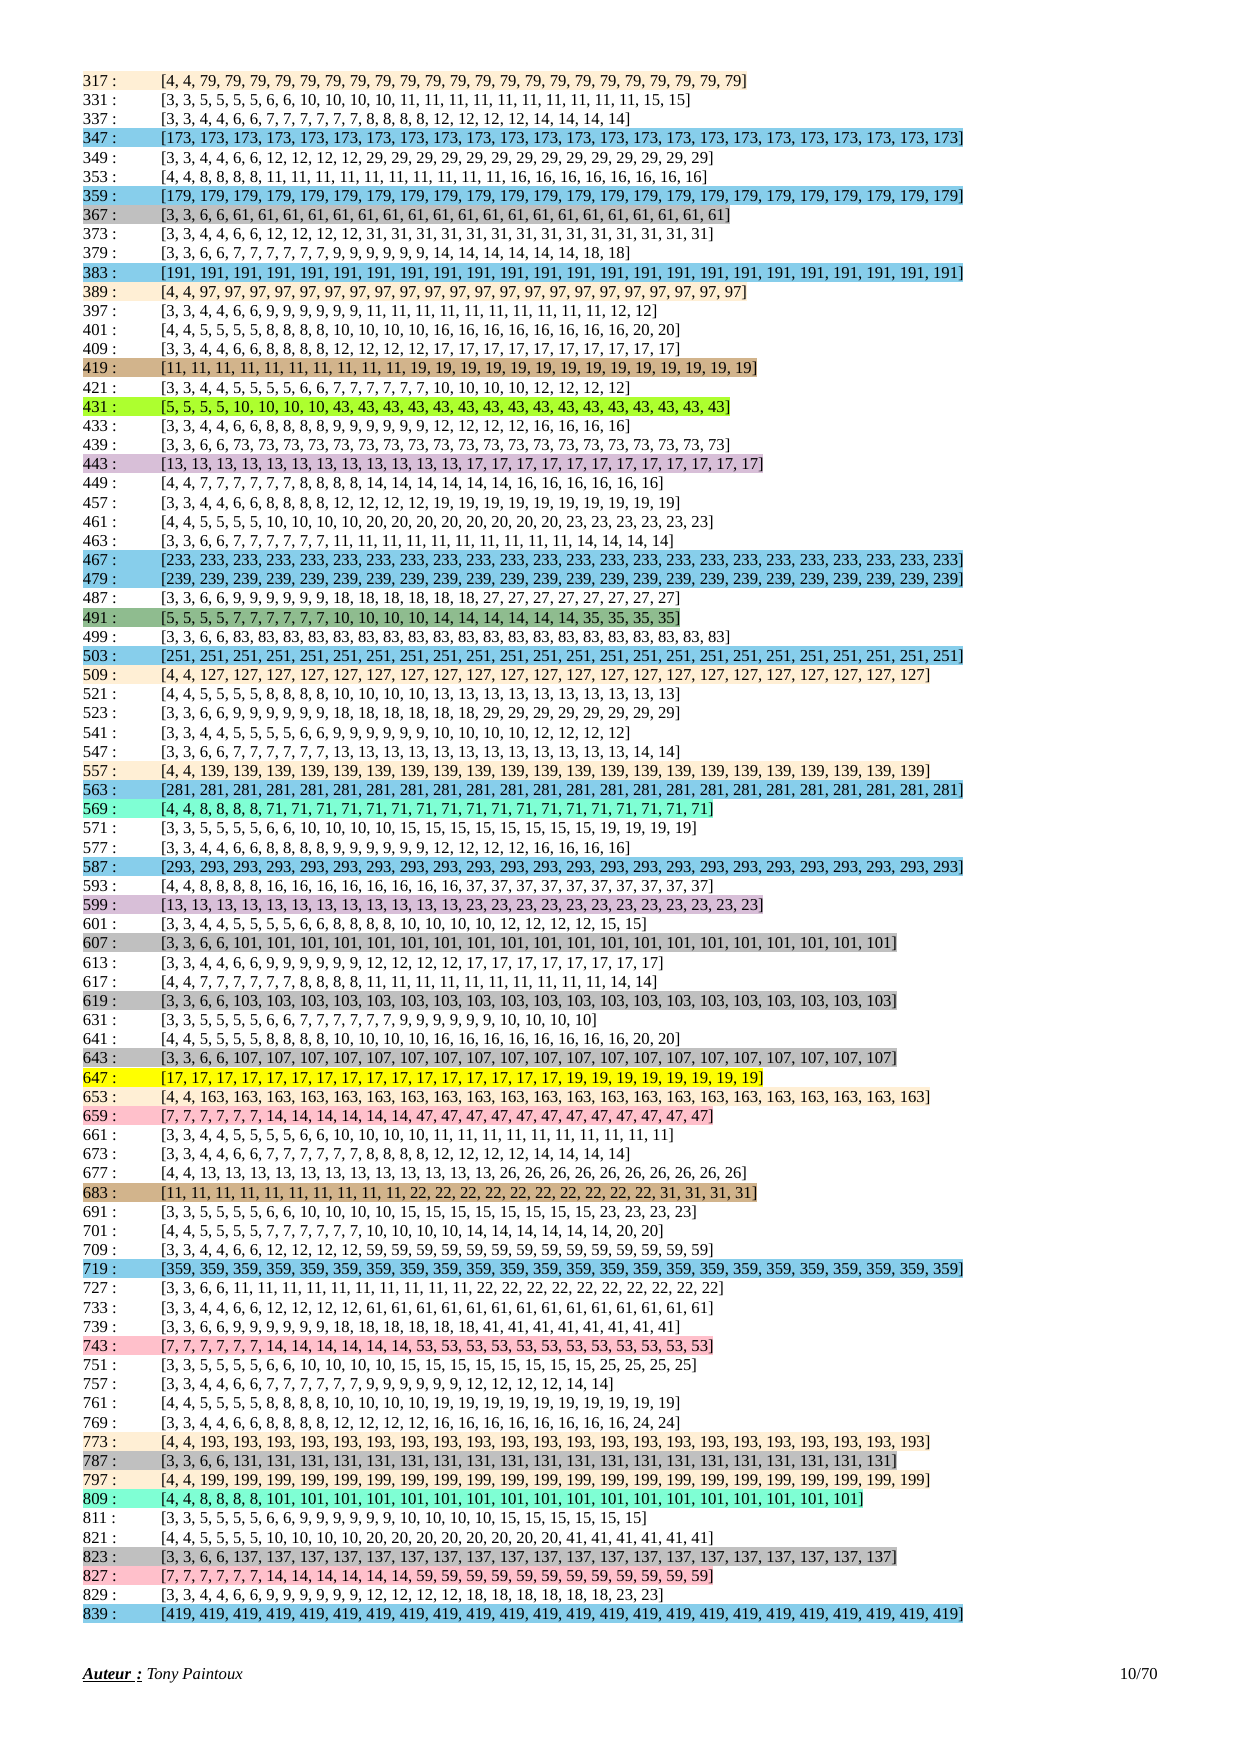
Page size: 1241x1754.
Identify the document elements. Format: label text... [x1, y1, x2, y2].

text 449 : [4, 4, 7, 7, 7, 7, 7, 7, 8, 8, 8, 8, 14, 14, 14, 14, 14, 14, 16, 16, 16, 16, 16, 16] [83, 473, 1157, 492]
text 727 : [3, 3, 6, 6, 11, 11, 11, 11, 11, 11, 11, 11, 11, 11, 22, 22, 22, 22, 22, 22, 22, 22, 22, 22] [83, 1278, 1157, 1297]
text 647 : [17, 17, 17, 17, 17, 17, 17, 17, 17, 17, 17, 17, 17, 17, 17, 17, 19, 19, 19, 19, 19, 19, 19, 19] [83, 1067, 1157, 1087]
text 683 : [11, 11, 11, 11, 11, 11, 11, 11, 11, 11, 22, 22, 22, 22, 22, 22, 22, 22, 22, 22, 31, 31, 31, 31] [83, 1182, 1157, 1202]
text 349 : [3, 3, 4, 4, 6, 6, 12, 12, 12, 12, 29, 29, 29, 29, 29, 29, 29, 29, 29, 29, 29, 29, 29, 29] [83, 147, 1157, 167]
text 773 : [4, 4, 193, 193, 193, 193, 193, 193, 193, 193, 193, 193, 193, 193, 193, 193, 193, 193, 193, 193, 193, 193, 193, 193] [83, 1432, 1157, 1451]
text 653 : [4, 4, 163, 163, 163, 163, 163, 163, 163, 163, 163, 163, 163, 163, 163, 163, 163, 163, 163, 163, 163, 163, 163, 163] [83, 1087, 1157, 1106]
text 439 : [3, 3, 6, 6, 73, 73, 73, 73, 73, 73, 73, 73, 73, 73, 73, 73, 73, 73, 73, 73, 73, 73, 73, 73] [83, 435, 1157, 454]
text 563 : [281, 281, 281, 281, 281, 281, 281, 281, 281, 281, 281, 281, 281, 281, 281, 281, 281, 281, 281, 281, 281, 281, 281, 281] [83, 780, 1157, 799]
text 571 : [3, 3, 5, 5, 5, 5, 6, 6, 10, 10, 10, 10, 15, 15, 15, 15, 15, 15, 15, 15, 19, 19, 19, 19] [83, 818, 1157, 837]
text 491 : [5, 5, 5, 5, 7, 7, 7, 7, 7, 7, 10, 10, 10, 10, 14, 14, 14, 14, 14, 14, 35, 35, 35, 35] [83, 607, 1157, 627]
text 503 : [251, 251, 251, 251, 251, 251, 251, 251, 251, 251, 251, 251, 251, 251, 251, 251, 251, 251, 251, 251, 251, 251, 251, 251] [83, 646, 1157, 665]
text 797 : [4, 4, 199, 199, 199, 199, 199, 199, 199, 199, 199, 199, 199, 199, 199, 199, 199, 199, 199, 199, 199, 199, 199, 199] [83, 1470, 1157, 1489]
text 701 : [4, 4, 5, 5, 5, 5, 7, 7, 7, 7, 7, 7, 10, 10, 10, 10, 14, 14, 14, 14, 14, 14, 20, 20] [83, 1221, 1157, 1240]
text 461 : [4, 4, 5, 5, 5, 5, 10, 10, 10, 10, 20, 20, 20, 20, 20, 20, 20, 20, 23, 23, 23, 23, 23, 23] [83, 512, 1157, 531]
text 677 : [4, 4, 13, 13, 13, 13, 13, 13, 13, 13, 13, 13, 13, 13, 26, 26, 26, 26, 26, 26, 26, 26, 26, 26] [83, 1163, 1157, 1182]
text 421 : [3, 3, 4, 4, 5, 5, 5, 5, 6, 6, 7, 7, 7, 7, 7, 7, 10, 10, 10, 10, 12, 12, 12, 12] [83, 377, 1157, 397]
text 353 : [4, 4, 8, 8, 8, 8, 11, 11, 11, 11, 11, 11, 11, 11, 11, 11, 16, 16, 16, 16, 16, 16, 16, 16] [83, 167, 1157, 186]
text 389 : [4, 4, 97, 97, 97, 97, 97, 97, 97, 97, 97, 97, 97, 97, 97, 97, 97, 97, 97, 97, 97, 97, 97, 97] [83, 282, 1157, 301]
text 499 : [3, 3, 6, 6, 83, 83, 83, 83, 83, 83, 83, 83, 83, 83, 83, 83, 83, 83, 83, 83, 83, 83, 83, 83] [83, 627, 1157, 646]
text 719 : [359, 359, 359, 359, 359, 359, 359, 359, 359, 359, 359, 359, 359, 359, 359, 359, 359, 359, 359, 359, 359, 359, 359, 359] [83, 1259, 1157, 1278]
text 757 : [3, 3, 4, 4, 6, 6, 7, 7, 7, 7, 7, 7, 9, 9, 9, 9, 9, 9, 12, 12, 12, 12, 14, 14] [83, 1374, 1157, 1393]
text 839 : [419, 419, 419, 419, 419, 419, 419, 419, 419, 419, 419, 419, 419, 419, 419, 419, 419, 419, 419, 419, 419, 419, 419, 419] [83, 1604, 1157, 1623]
text 317 : [4, 4, 79, 79, 79, 79, 79, 79, 79, 79, 79, 79, 79, 79, 79, 79, 79, 79, 79, 79, 79, 79, 79, 79] [83, 71, 1157, 90]
text 433 : [3, 3, 4, 4, 6, 6, 8, 8, 8, 8, 9, 9, 9, 9, 9, 9, 12, 12, 12, 12, 16, 16, 16, 16] [83, 416, 1157, 435]
text 479 : [239, 239, 239, 239, 239, 239, 239, 239, 239, 239, 239, 239, 239, 239, 239, 239, 239, 239, 239, 239, 239, 239, 239, 239] [83, 569, 1157, 588]
text 487 : [3, 3, 6, 6, 9, 9, 9, 9, 9, 9, 18, 18, 18, 18, 18, 18, 27, 27, 27, 27, 27, 27, 27, 27] [83, 588, 1157, 607]
text 641 : [4, 4, 5, 5, 5, 5, 8, 8, 8, 8, 10, 10, 10, 10, 16, 16, 16, 16, 16, 16, 16, 16, 20, 20] [83, 1029, 1157, 1048]
text 761 : [4, 4, 5, 5, 5, 5, 8, 8, 8, 8, 10, 10, 10, 10, 19, 19, 19, 19, 19, 19, 19, 19, 19, 19] [83, 1393, 1157, 1412]
text 367 : [3, 3, 6, 6, 61, 61, 61, 61, 61, 61, 61, 61, 61, 61, 61, 61, 61, 61, 61, 61, 61, 61, 61, 61] [83, 205, 1157, 224]
text 373 : [3, 3, 4, 4, 6, 6, 12, 12, 12, 12, 31, 31, 31, 31, 31, 31, 31, 31, 31, 31, 31, 31, 31, 31] [83, 224, 1157, 243]
text 769 : [3, 3, 4, 4, 6, 6, 8, 8, 8, 8, 12, 12, 12, 12, 16, 16, 16, 16, 16, 16, 16, 16, 24, 24] [83, 1412, 1157, 1432]
text 607 : [3, 3, 6, 6, 101, 101, 101, 101, 101, 101, 101, 101, 101, 101, 101, 101, 101, 101, 101, 101, 101, 101, 101, 101] [83, 933, 1157, 952]
text 617 : [4, 4, 7, 7, 7, 7, 7, 7, 8, 8, 8, 8, 11, 11, 11, 11, 11, 11, 11, 11, 11, 11, 14, 14] [83, 972, 1157, 991]
text 601 : [3, 3, 4, 4, 5, 5, 5, 5, 6, 6, 8, 8, 8, 8, 10, 10, 10, 10, 12, 12, 12, 12, 15, 15] [83, 914, 1157, 933]
text 811 : [3, 3, 5, 5, 5, 5, 6, 6, 9, 9, 9, 9, 9, 9, 10, 10, 10, 10, 15, 15, 15, 15, 15, 15] [83, 1508, 1157, 1527]
text 443 : [13, 13, 13, 13, 13, 13, 13, 13, 13, 13, 13, 13, 17, 17, 17, 17, 17, 17, 17, 17, 17, 17, 17, 17] [83, 454, 1157, 473]
text 827 : [7, 7, 7, 7, 7, 7, 14, 14, 14, 14, 14, 14, 59, 59, 59, 59, 59, 59, 59, 59, 59, 59, 59, 59] [83, 1566, 1157, 1585]
text 379 : [3, 3, 6, 6, 7, 7, 7, 7, 7, 7, 9, 9, 9, 9, 9, 9, 14, 14, 14, 14, 14, 14, 18, 18] [83, 243, 1157, 262]
text 463 : [3, 3, 6, 6, 7, 7, 7, 7, 7, 7, 11, 11, 11, 11, 11, 11, 11, 11, 11, 11, 14, 14, 14, 14] [83, 531, 1157, 550]
text 577 : [3, 3, 4, 4, 6, 6, 8, 8, 8, 8, 9, 9, 9, 9, 9, 9, 12, 12, 12, 12, 16, 16, 16, 16] [83, 837, 1157, 857]
text 673 : [3, 3, 4, 4, 6, 6, 7, 7, 7, 7, 7, 7, 8, 8, 8, 8, 12, 12, 12, 12, 14, 14, 14, 14] [83, 1144, 1157, 1163]
text 467 : [233, 233, 233, 233, 233, 233, 233, 233, 233, 233, 233, 233, 233, 233, 233, 233, 233, 233, 233, 233, 233, 233, 233, 233] [83, 550, 1157, 569]
text 547 : [3, 3, 6, 6, 7, 7, 7, 7, 7, 7, 13, 13, 13, 13, 13, 13, 13, 13, 13, 13, 13, 13, 14, 14] [83, 742, 1157, 761]
text 383 : [191, 191, 191, 191, 191, 191, 191, 191, 191, 191, 191, 191, 191, 191, 191, 191, 191, 191, 191, 191, 191, 191, 191, 191] [83, 262, 1157, 282]
text 401 : [4, 4, 5, 5, 5, 5, 8, 8, 8, 8, 10, 10, 10, 10, 16, 16, 16, 16, 16, 16, 16, 16, 20, 20] [83, 320, 1157, 339]
text 359 : [179, 179, 179, 179, 179, 179, 179, 179, 179, 179, 179, 179, 179, 179, 179, 179, 179, 179, 179, 179, 179, 179, 179, 179] [83, 186, 1157, 205]
text 569 : [4, 4, 8, 8, 8, 8, 71, 71, 71, 71, 71, 71, 71, 71, 71, 71, 71, 71, 71, 71, 71, 71, 71, 71] [83, 799, 1157, 818]
text 409 : [3, 3, 4, 4, 6, 6, 8, 8, 8, 8, 12, 12, 12, 12, 17, 17, 17, 17, 17, 17, 17, 17, 17, 17] [83, 339, 1157, 358]
text 599 : [13, 13, 13, 13, 13, 13, 13, 13, 13, 13, 13, 13, 23, 23, 23, 23, 23, 23, 23, 23, 23, 23, 23, 23] [83, 895, 1157, 914]
text 593 : [4, 4, 8, 8, 8, 8, 16, 16, 16, 16, 16, 16, 16, 16, 37, 37, 37, 37, 37, 37, 37, 37, 37, 37] [83, 876, 1157, 895]
text 619 : [3, 3, 6, 6, 103, 103, 103, 103, 103, 103, 103, 103, 103, 103, 103, 103, 103, 103, 103, 103, 103, 103, 103, 103] [83, 991, 1157, 1010]
text 523 : [3, 3, 6, 6, 9, 9, 9, 9, 9, 9, 18, 18, 18, 18, 18, 18, 29, 29, 29, 29, 29, 29, 29, 29] [83, 703, 1157, 722]
text 659 : [7, 7, 7, 7, 7, 7, 14, 14, 14, 14, 14, 14, 47, 47, 47, 47, 47, 47, 47, 47, 47, 47, 47, 47] [83, 1106, 1157, 1125]
text 787 : [3, 3, 6, 6, 131, 131, 131, 131, 131, 131, 131, 131, 131, 131, 131, 131, 131, 131, 131, 131, 131, 131, 131, 131] [83, 1451, 1157, 1470]
text 739 : [3, 3, 6, 6, 9, 9, 9, 9, 9, 9, 18, 18, 18, 18, 18, 18, 41, 41, 41, 41, 41, 41, 41, 41] [83, 1317, 1157, 1336]
text 631 : [3, 3, 5, 5, 5, 5, 6, 6, 7, 7, 7, 7, 7, 7, 9, 9, 9, 9, 9, 9, 10, 10, 10, 10] [83, 1010, 1157, 1029]
text 431 : [5, 5, 5, 5, 10, 10, 10, 10, 43, 43, 43, 43, 43, 43, 43, 43, 43, 43, 43, 43, 43, 43, 43, 43] [83, 397, 1157, 416]
text 337 : [3, 3, 4, 4, 6, 6, 7, 7, 7, 7, 7, 7, 8, 8, 8, 8, 12, 12, 12, 12, 14, 14, 14, 14] [83, 109, 1157, 128]
text 347 : [173, 173, 173, 173, 173, 173, 173, 173, 173, 173, 173, 173, 173, 173, 173, 173, 173, 173, 173, 173, 173, 173, 173, 173] [83, 128, 1157, 147]
text 397 : [3, 3, 4, 4, 6, 6, 9, 9, 9, 9, 9, 9, 11, 11, 11, 11, 11, 11, 11, 11, 11, 11, 12, 12] [83, 301, 1157, 320]
text 809 : [4, 4, 8, 8, 8, 8, 101, 101, 101, 101, 101, 101, 101, 101, 101, 101, 101, 101, 101, 101, 101, 101, 101, 101] [83, 1489, 1157, 1508]
text 509 : [4, 4, 127, 127, 127, 127, 127, 127, 127, 127, 127, 127, 127, 127, 127, 127, 127, 127, 127, 127, 127, 127, 127, 127] [83, 665, 1157, 684]
text 751 : [3, 3, 5, 5, 5, 5, 6, 6, 10, 10, 10, 10, 15, 15, 15, 15, 15, 15, 15, 15, 25, 25, 25, 25] [83, 1355, 1157, 1374]
text 691 : [3, 3, 5, 5, 5, 5, 6, 6, 10, 10, 10, 10, 15, 15, 15, 15, 15, 15, 15, 15, 23, 23, 23, 23] [83, 1202, 1157, 1221]
text 643 : [3, 3, 6, 6, 107, 107, 107, 107, 107, 107, 107, 107, 107, 107, 107, 107, 107, 107, 107, 107, 107, 107, 107, 107] [83, 1048, 1157, 1067]
text 541 : [3, 3, 4, 4, 5, 5, 5, 5, 6, 6, 9, 9, 9, 9, 9, 9, 10, 10, 10, 10, 12, 12, 12, 12] [83, 722, 1157, 742]
text 829 : [3, 3, 4, 4, 6, 6, 9, 9, 9, 9, 9, 9, 12, 12, 12, 12, 18, 18, 18, 18, 18, 18, 23, 23] [83, 1585, 1157, 1604]
text 419 : [11, 11, 11, 11, 11, 11, 11, 11, 11, 11, 19, 19, 19, 19, 19, 19, 19, 19, 19, 19, 19, 19, 19, 19] [83, 358, 1157, 377]
text 587 : [293, 293, 293, 293, 293, 293, 293, 293, 293, 293, 293, 293, 293, 293, 293, 293, 293, 293, 293, 293, 293, 293, 293, 293] [83, 857, 1157, 876]
text 661 : [3, 3, 4, 4, 5, 5, 5, 5, 6, 6, 10, 10, 10, 10, 11, 11, 11, 11, 11, 11, 11, 11, 11, 11] [83, 1125, 1157, 1144]
text 733 : [3, 3, 4, 4, 6, 6, 12, 12, 12, 12, 61, 61, 61, 61, 61, 61, 61, 61, 61, 61, 61, 61, 61, 61] [83, 1297, 1157, 1317]
text 331 : [3, 3, 5, 5, 5, 5, 6, 6, 10, 10, 10, 10, 11, 11, 11, 11, 11, 11, 11, 11, 11, 11, 15, 15] [83, 90, 1157, 109]
text 743 : [7, 7, 7, 7, 7, 7, 14, 14, 14, 14, 14, 14, 53, 53, 53, 53, 53, 53, 53, 53, 53, 53, 53, 53] [83, 1336, 1157, 1355]
text 709 : [3, 3, 4, 4, 6, 6, 12, 12, 12, 12, 59, 59, 59, 59, 59, 59, 59, 59, 59, 59, 59, 59, 59, 59] [83, 1240, 1157, 1259]
text 521 : [4, 4, 5, 5, 5, 5, 8, 8, 8, 8, 10, 10, 10, 10, 13, 13, 13, 13, 13, 13, 13, 13, 13, 13] [83, 684, 1157, 703]
text 613 : [3, 3, 4, 4, 6, 6, 9, 9, 9, 9, 9, 9, 12, 12, 12, 12, 17, 17, 17, 17, 17, 17, 17, 17] [83, 952, 1157, 972]
text 557 : [4, 4, 139, 139, 139, 139, 139, 139, 139, 139, 139, 139, 139, 139, 139, 139, 139, 139, 139, 139, 139, 139, 139, 139] [83, 761, 1157, 780]
text 821 : [4, 4, 5, 5, 5, 5, 10, 10, 10, 10, 20, 20, 20, 20, 20, 20, 20, 20, 41, 41, 41, 41, 41, 41] [83, 1527, 1157, 1547]
text 457 : [3, 3, 4, 4, 6, 6, 8, 8, 8, 8, 12, 12, 12, 12, 19, 19, 19, 19, 19, 19, 19, 19, 19, 19] [83, 492, 1157, 512]
text 823 : [3, 3, 6, 6, 137, 137, 137, 137, 137, 137, 137, 137, 137, 137, 137, 137, 137, 137, 137, 137, 137, 137, 137, 137] [83, 1547, 1157, 1566]
